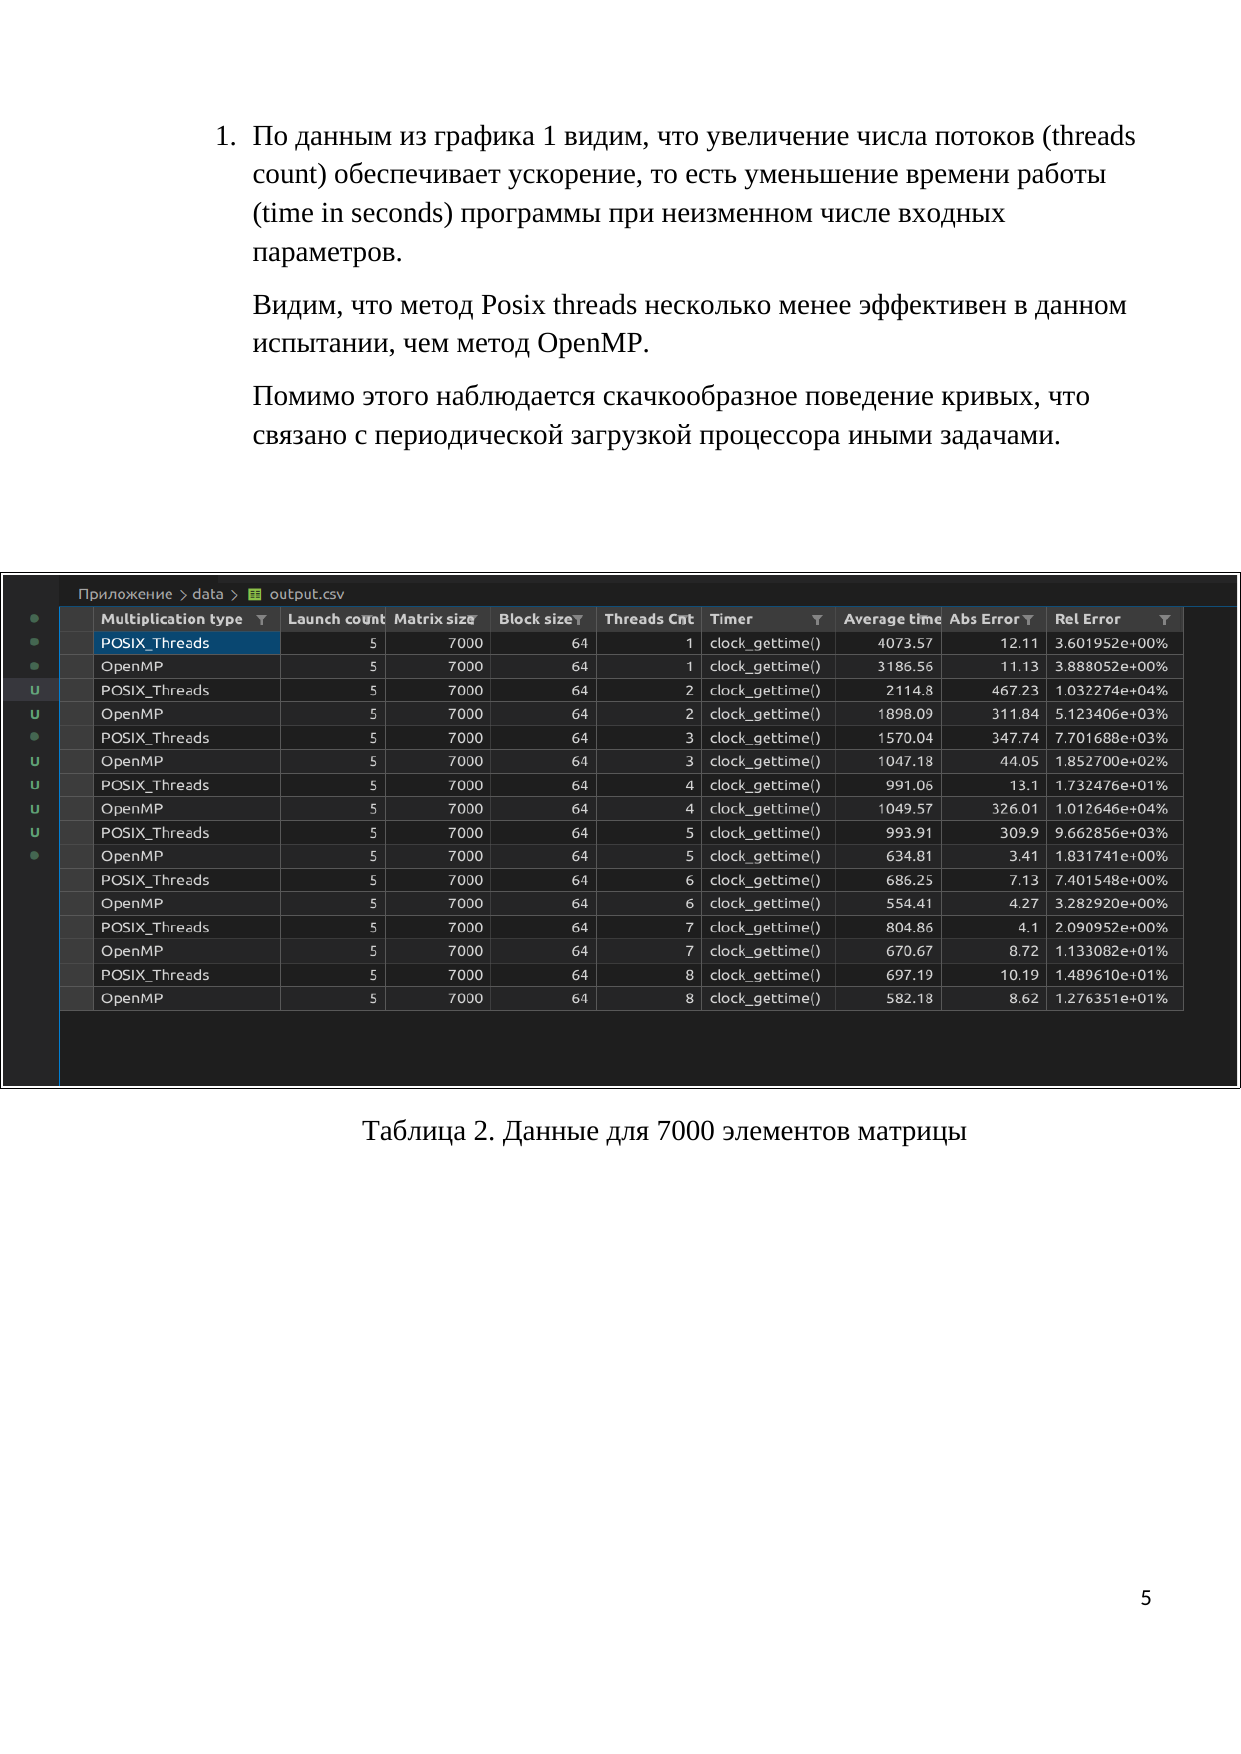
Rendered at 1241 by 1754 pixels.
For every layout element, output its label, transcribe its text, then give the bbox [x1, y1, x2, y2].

picture [3, 575, 1238, 1086]
list Помимо этого наблюдается скачкообразное поведение кривых, что связано с периодической загрузкой процессора иными задачами. [215, 378, 1152, 451]
text Таблица 2. Данные для 7000 элементов матрицы [177, 1089, 1152, 1146]
list Видим, что метод Posix threads несколько менее эффективен в данном испытании, чем метод OpenMP. [215, 287, 1152, 359]
list По данным из графика 1 видим, что увеличение числа потоков (threads count) обеспечивает ускорение, то есть уменьшение времени работы (time in seconds) программы при неизменном числе входных параметров. [215, 118, 1152, 267]
